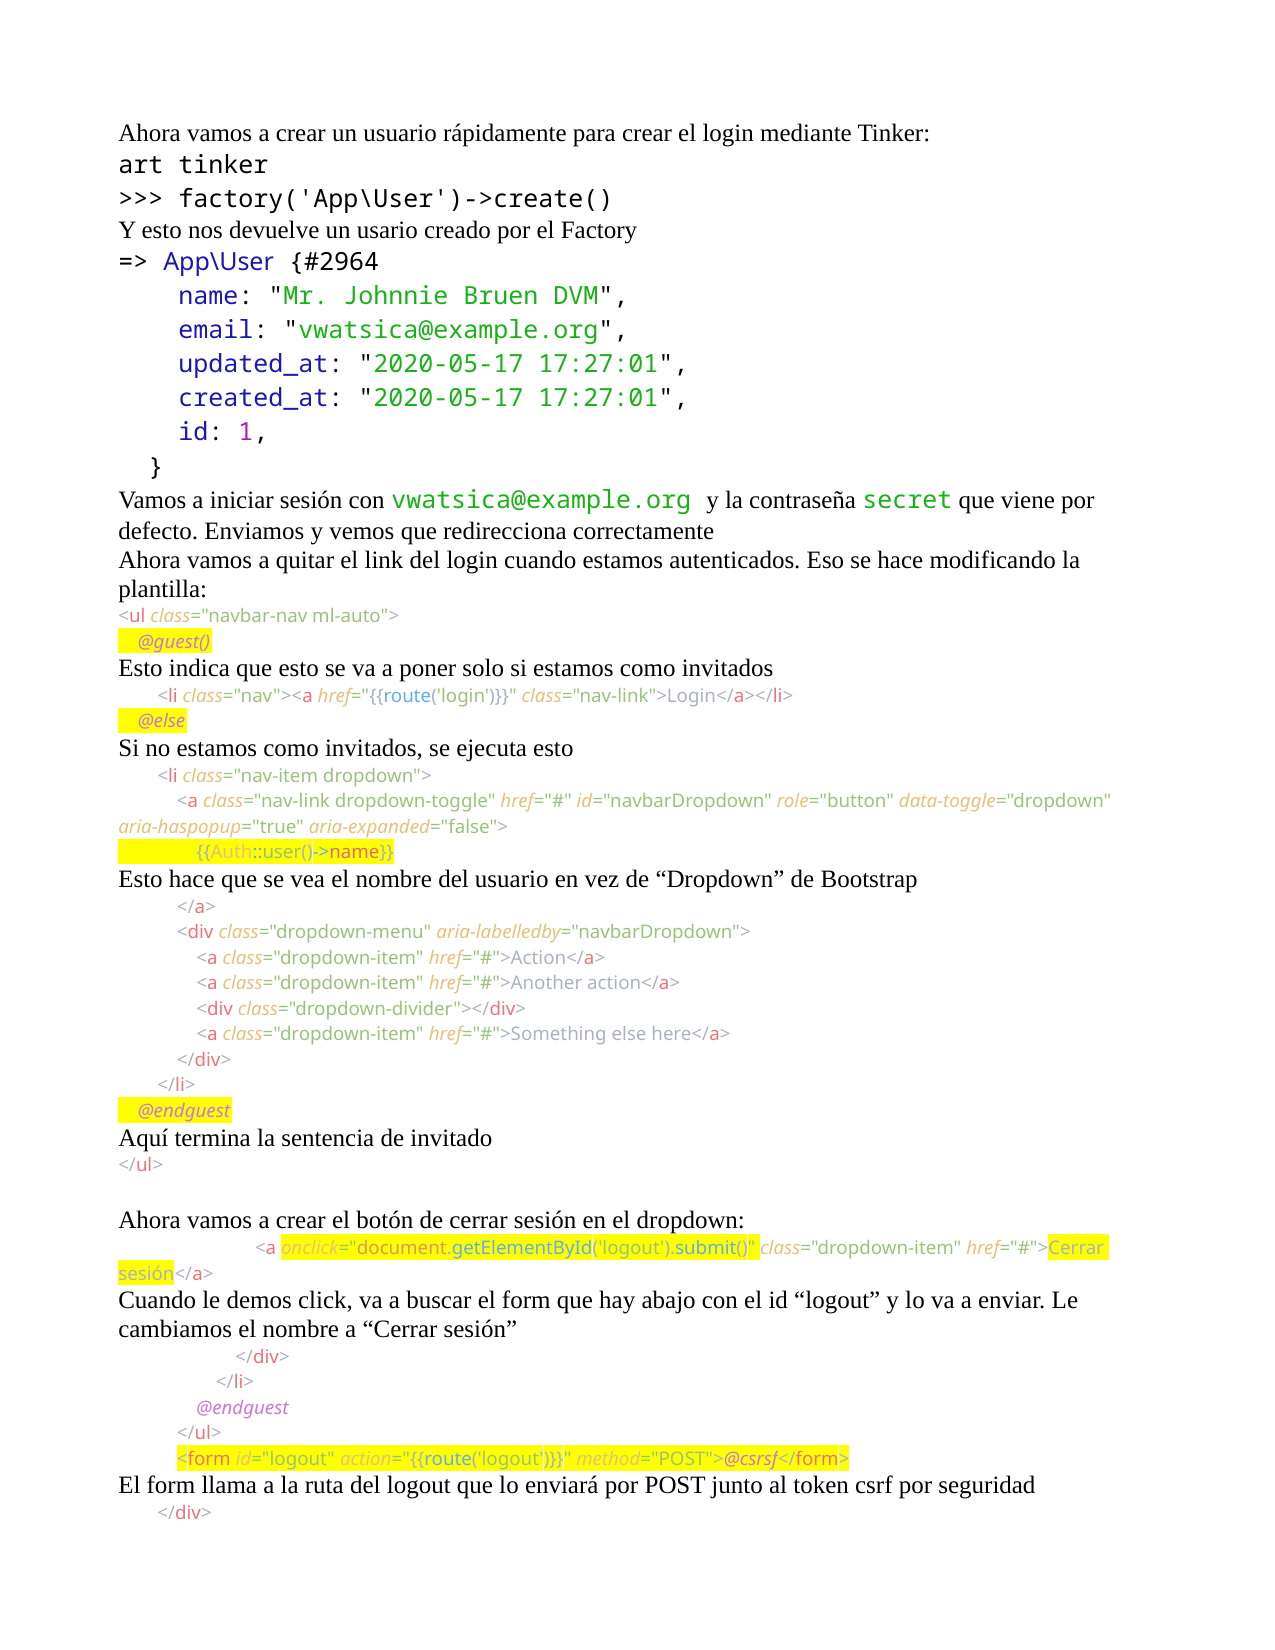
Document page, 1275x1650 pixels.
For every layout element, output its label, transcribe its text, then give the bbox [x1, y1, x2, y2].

text Si no estamos como invitados, se ejecuta esto <li class="nav-item dropdown"> <a class="nav-link dropdown-toggle" href="#" id="navbarDropdown" role="button" data-toggle="dropdown" aria-haspopup="true" aria-expanded="false"> {{Auth::user()->name}} [118, 733, 1157, 864]
text Ahora vamos a crear el botón de cerrar sesión en el dropdown: [118, 1206, 1157, 1234]
text <a onclick="document.getElementById('logout').submit()" class="dropdown-item" href="#">Cerrar sesión</a> [118, 1234, 1157, 1285]
text Esto indica que esto se va a poner solo si estamos como invitados <li class="nav"><a href="{{route('login')}}" class="nav-link">Login</a></li> @else [118, 653, 1157, 733]
text Vamos a iniciar sesión con vwatsica@example.org y la contraseña secret que viene por defecto. Enviamos y vemos que redirecciona correctamente [118, 482, 1157, 545]
text Cuando le demos click, va a buscar el form que hay abajo con el id “logout” y lo va a enviar. Le cambiamos el nombre a “Cerrar sesión” </div> </li> @endguest </ul> <form id="logout" action="{{route('logout')}}" method="POST">@csrsf</form> [118, 1285, 1157, 1471]
text Ahora vamos a quitar el link del login cuando estamos autenticados. Eso se hace modificando la plantilla: [118, 545, 1157, 602]
text >>> factory('App\User')->create() Y esto nos devuelve un usario creado por el Factory => App\User {#2964 name: "Mr. Johnnie Bruen DVM", email: "vwatsica@example.org", updated_at: "2020-05-17 17:27:01", created_at: "2020-05-17 17:27:01", id: 1, } [118, 181, 1157, 482]
text El form llama a la ruta del logout que lo enviará por POST junto al token csrf por seguridad </div> [118, 1471, 1157, 1525]
text art tinker [118, 147, 1157, 181]
text <ul class="navbar-nav ml-auto"> @guest() [118, 602, 1157, 653]
text Esto hace que se vea el nombre del usuario en vez de “Dropdown” de Bootstrap </a> <div class="dropdown-menu" aria-labelledby="navbarDropdown"> <a class="dropdown-item" href="#">Action</a> <a class="dropdown-item" href="#">Another action</a> <div class="dropdown-divider"></div> <a class="dropdown-item" href="#">Something else here</a> </div> </li> @endguest [118, 864, 1157, 1123]
text Ahora vamos a crear un usuario rápidamente para crear el login mediante Tinker: [118, 118, 1157, 147]
text Aquí termina la sentencia de invitado </ul> [118, 1123, 1157, 1177]
